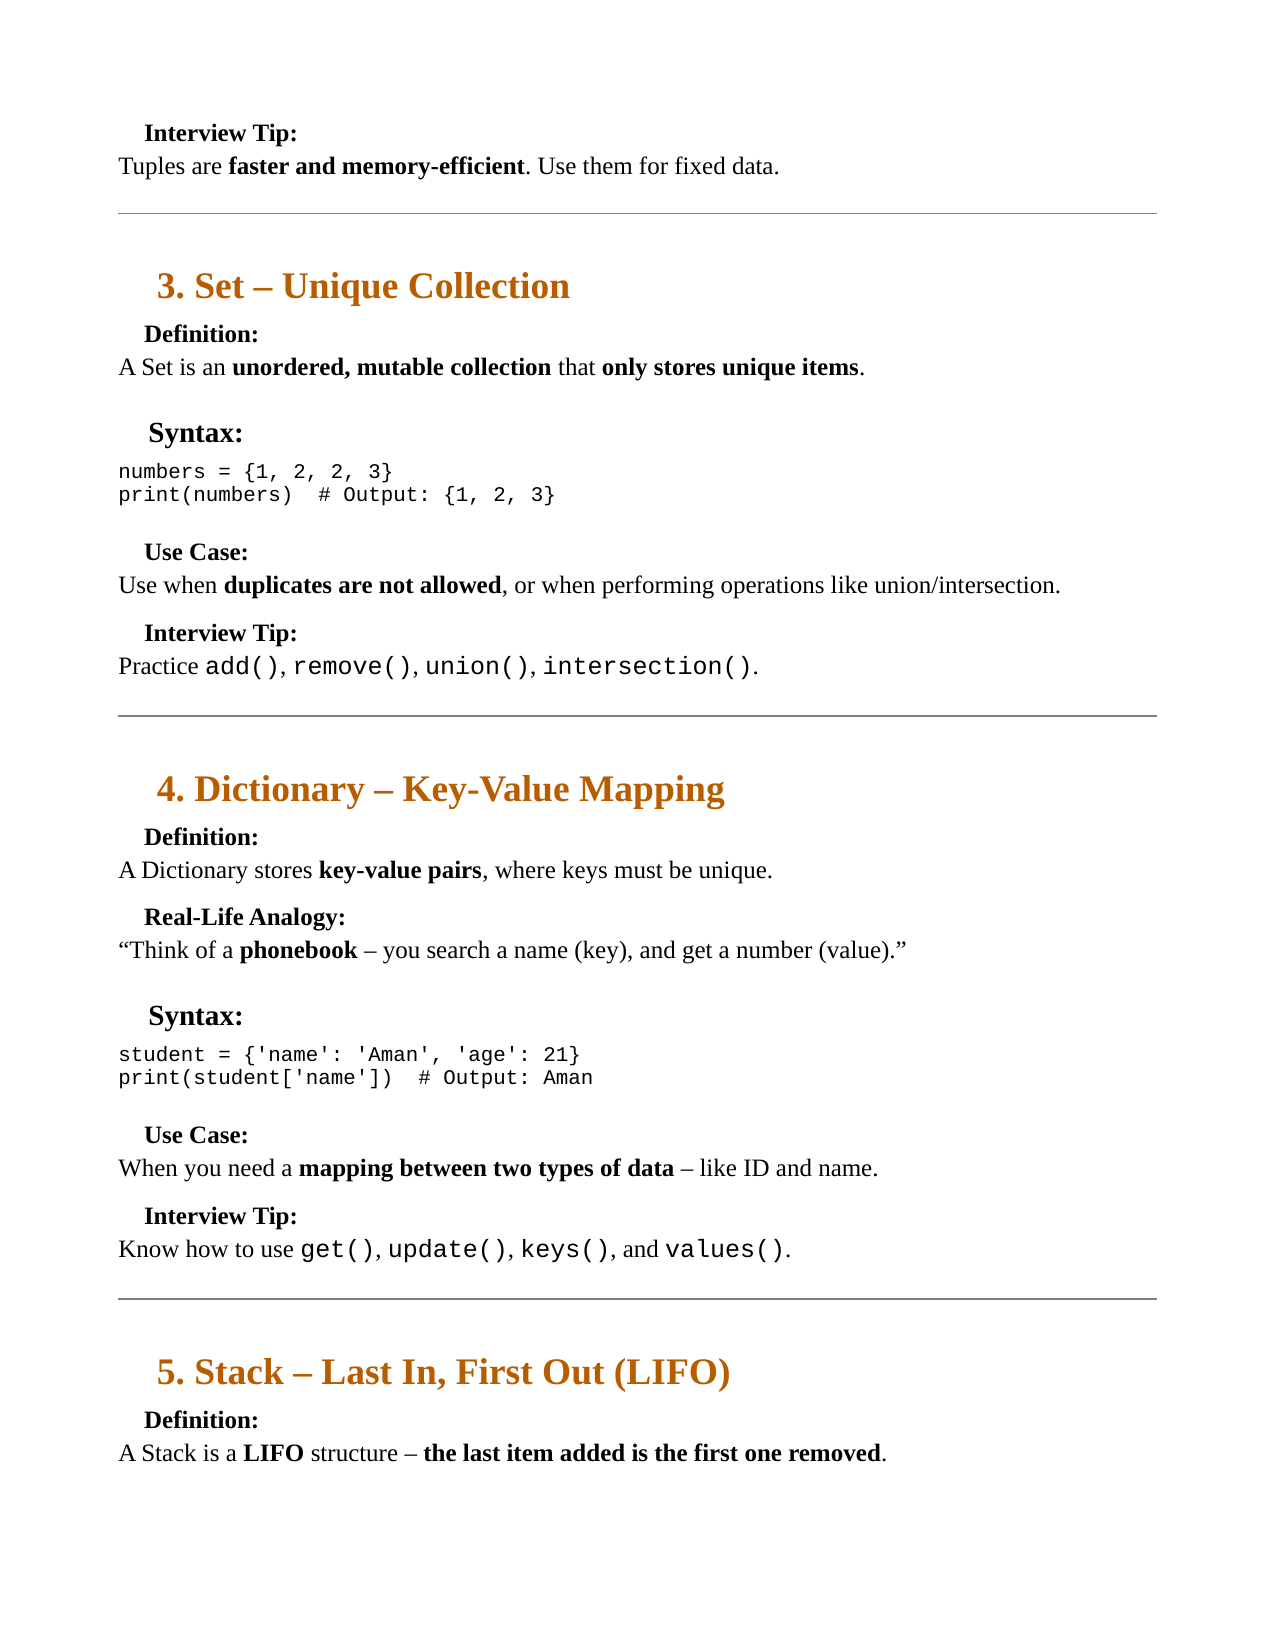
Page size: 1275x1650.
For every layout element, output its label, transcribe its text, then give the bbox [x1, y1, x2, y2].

text 📖 Real-Life Analogy: “Think of a phonebook – you search a name (key), and get a number (value).” [118, 902, 1157, 964]
text 🧠 Interview Tip: Tuples are faster and memory-efficient. Use them for fixed data. [118, 118, 1157, 180]
text 🎯 Use Case: Use when duplicates are not allowed, or when performing operations like union/intersection. [118, 537, 1157, 599]
text 🎯 Use Case: When you need a mapping between two types of data – like ID and name. [118, 1121, 1157, 1182]
text 📘 Definition: A Dictionary stores key-value pairs, where keys must be unique. [118, 822, 1157, 884]
text 🧠 Interview Tip: Know how to use get(), update(), keys(), and values(). [118, 1201, 1157, 1265]
subtitle 🔸 4. Dictionary – Key-Value Mapping [118, 766, 1157, 809]
text 📘 Definition: A Set is an unordered, mutable collection that only stores unique items. [118, 319, 1157, 381]
text print(numbers) # Output: {1, 2, 3} [118, 484, 1157, 508]
subtitle ✅ Syntax: [118, 998, 1157, 1031]
text 📘 Definition: A Stack is a LIFO structure – the last item added is the first one removed. [118, 1405, 1157, 1467]
text student = {'name': 'Aman', 'age': 21} [118, 1044, 1157, 1067]
text numbers = {1, 2, 2, 3} [118, 461, 1157, 484]
text 🧠 Interview Tip: Practice add(), remove(), union(), intersection(). [118, 618, 1157, 682]
subtitle 🔸 3. Set – Unique Collection [118, 264, 1157, 307]
subtitle ✅ Syntax: [118, 415, 1157, 448]
text print(student['name']) # Output: Aman [118, 1067, 1157, 1091]
subtitle 🔸 5. Stack – Last In, First Out (LIFO) [118, 1349, 1157, 1392]
